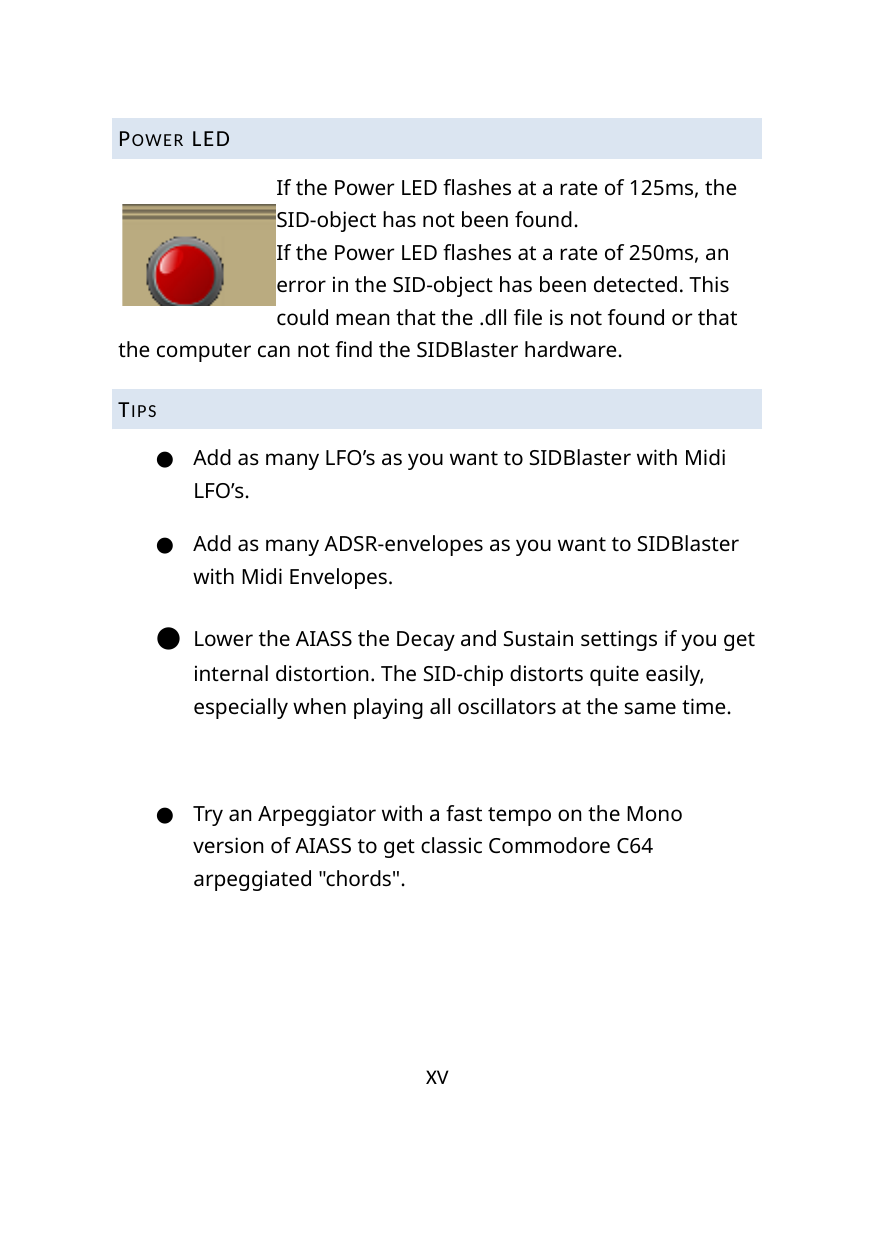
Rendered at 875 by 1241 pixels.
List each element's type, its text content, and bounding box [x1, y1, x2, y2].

list Add as many LFO’s as you want to SIDBlaster with Midi LFO’s. [156, 443, 756, 504]
picture [122, 204, 276, 306]
list Lower the AIASS the Decay and Sustain settings if you get internal distortion. The SID-chip distorts quite easily, especially when playing all oscillators at the same time. [156, 616, 756, 721]
text If the Power LED flashes at a rate of 250ms, an error in the SID-object has been detected. This could mean that the .dll file is not found or that the computer can not find the SIDBlaster hardware. [118, 238, 756, 364]
subtitle Power LED [118, 124, 756, 152]
text If the Power LED flashes at a rate of 125ms, the SID-object has not been found. [118, 173, 756, 234]
subtitle Tips [118, 395, 756, 423]
list Try an Arpeggiator with a fast tempo on the Mono version of AIASS to get classic Commodore C64 arpeggiated "chords". [156, 799, 756, 893]
list Add as many ADSR-envelopes as you want to SIDBlaster with Midi Envelopes. [156, 529, 756, 591]
